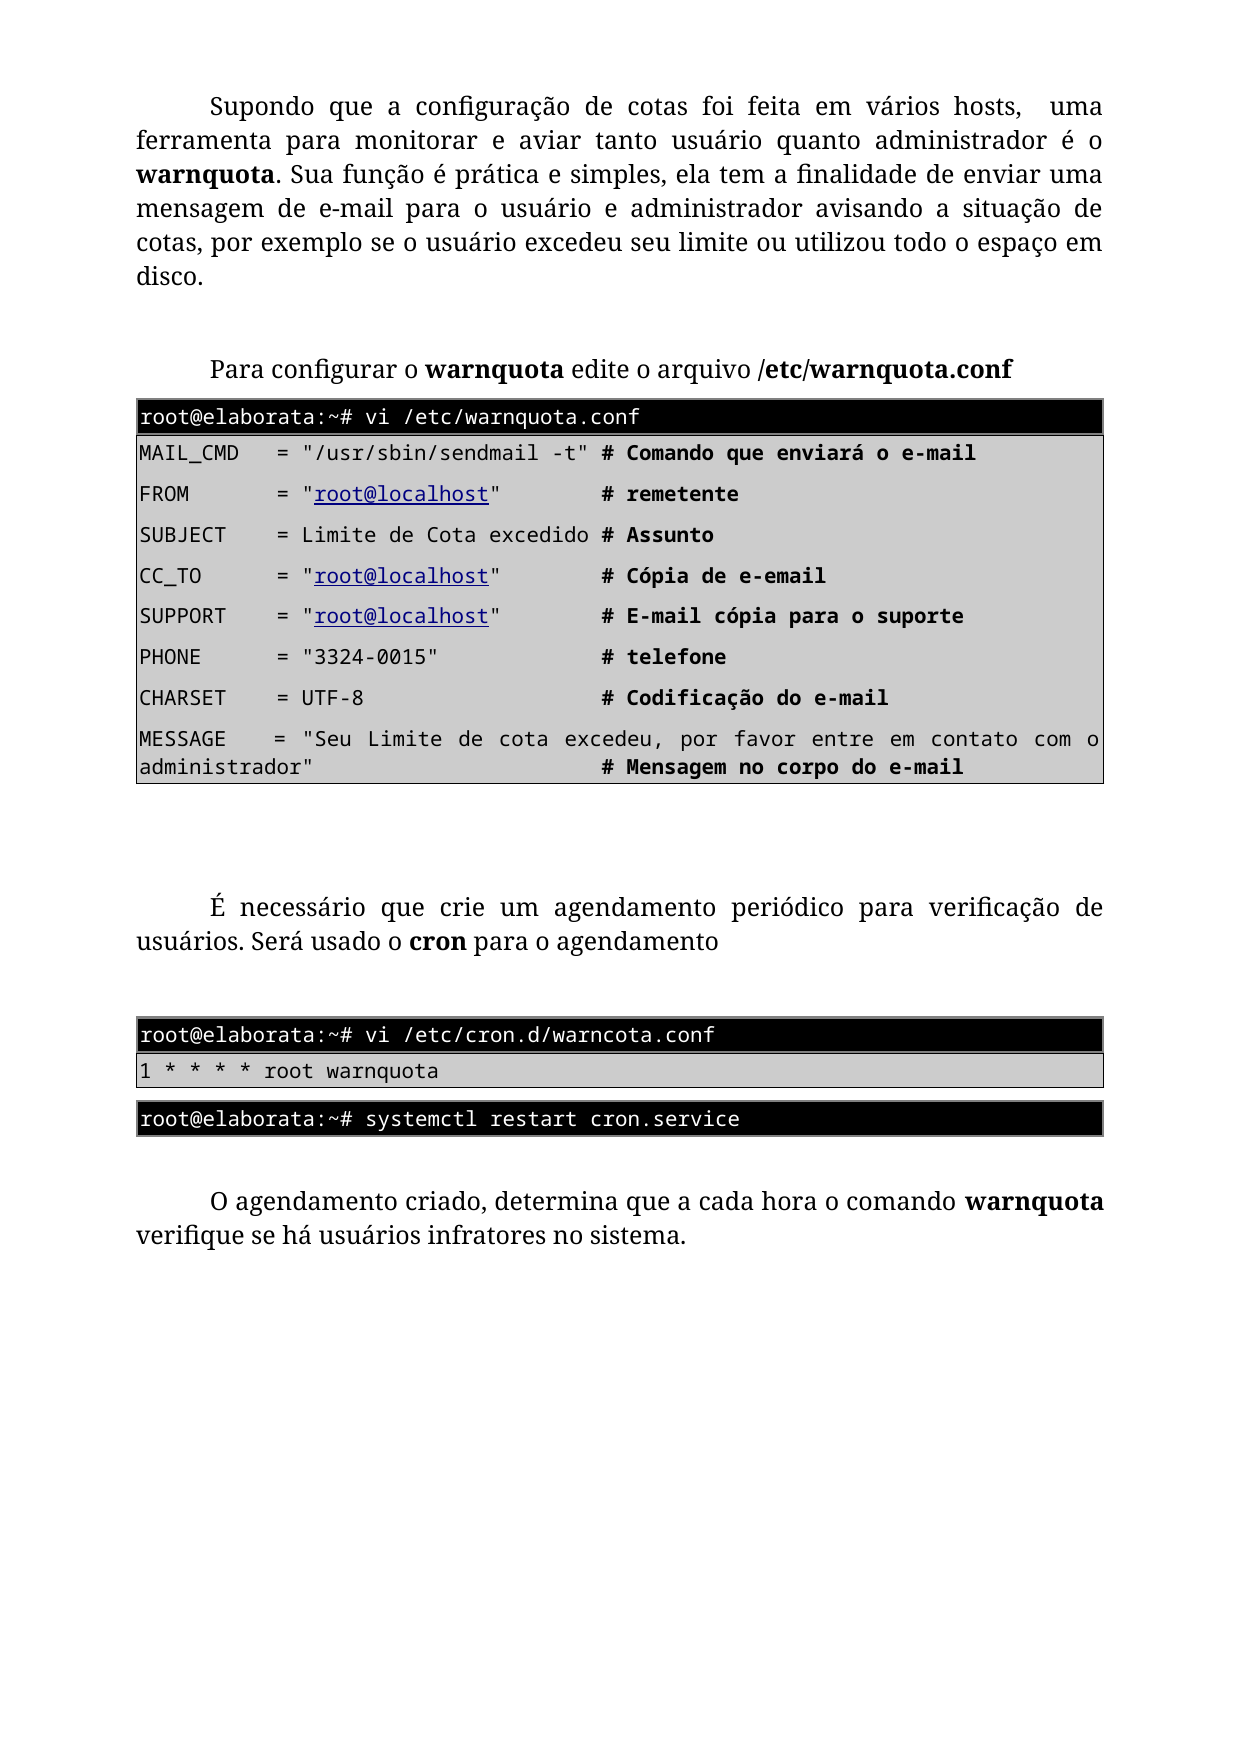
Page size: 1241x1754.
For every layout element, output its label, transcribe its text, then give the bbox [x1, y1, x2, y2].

text O agendamento criado, determina que a cada hora o comando warnquota verifique se há usuários infratores no sistema. [136, 1183, 1104, 1252]
text SUPPORT = "root@localhost" # E-mail cópia para o suporte [137, 598, 1103, 630]
text CHARSET = UTF-8 # Codificação do e-mail [137, 680, 1103, 712]
text MESSAGE = "Seu Limite de cota excedeu, por favor entre em contato com o administrador" # Mensagem no corpo do e-mail [137, 721, 1103, 783]
text 1 * * * * root warnquota [137, 1054, 1103, 1087]
text Para configurar o warnquota edite o arquivo /etc/warnquota.conf [136, 352, 1104, 386]
text FROM = "root@localhost" # remetente [137, 476, 1103, 507]
text root@elaborata:~# vi /etc/warnquota.conf [138, 400, 1102, 433]
text root@elaborata:~# systemctl restart cron.service [138, 1102, 1102, 1135]
text É necessário que crie um agendamento periódico para verificação de usuários. Será usado o cron para o agendamento [136, 889, 1104, 957]
text CC_TO = "root@localhost" # Cópia de e-email [137, 558, 1103, 589]
text root@elaborata:~# vi /etc/cron.d/warncota.conf [138, 1019, 1102, 1051]
text MAIL_CMD = "/usr/sbin/sendmail -t" # Comando que enviará o e-mail [137, 436, 1103, 467]
text SUBJECT = Limite de Cota excedido # Assunto [137, 517, 1103, 548]
text Supondo que a configuração de cotas foi feita em vários hosts, uma ferramenta para monitorar e aviar tanto usuário quanto administrador é o warnquota. Sua função é prática e simples, ela tem a finalidade de enviar uma mensagem de e-mail para o usuário e administrador avisando a situação de cotas, por exemplo se o usuário excedeu seu limite ou utilizou todo o espaço em disco. [136, 89, 1104, 293]
text PHONE = "3324-0015" # telefone [137, 639, 1103, 671]
